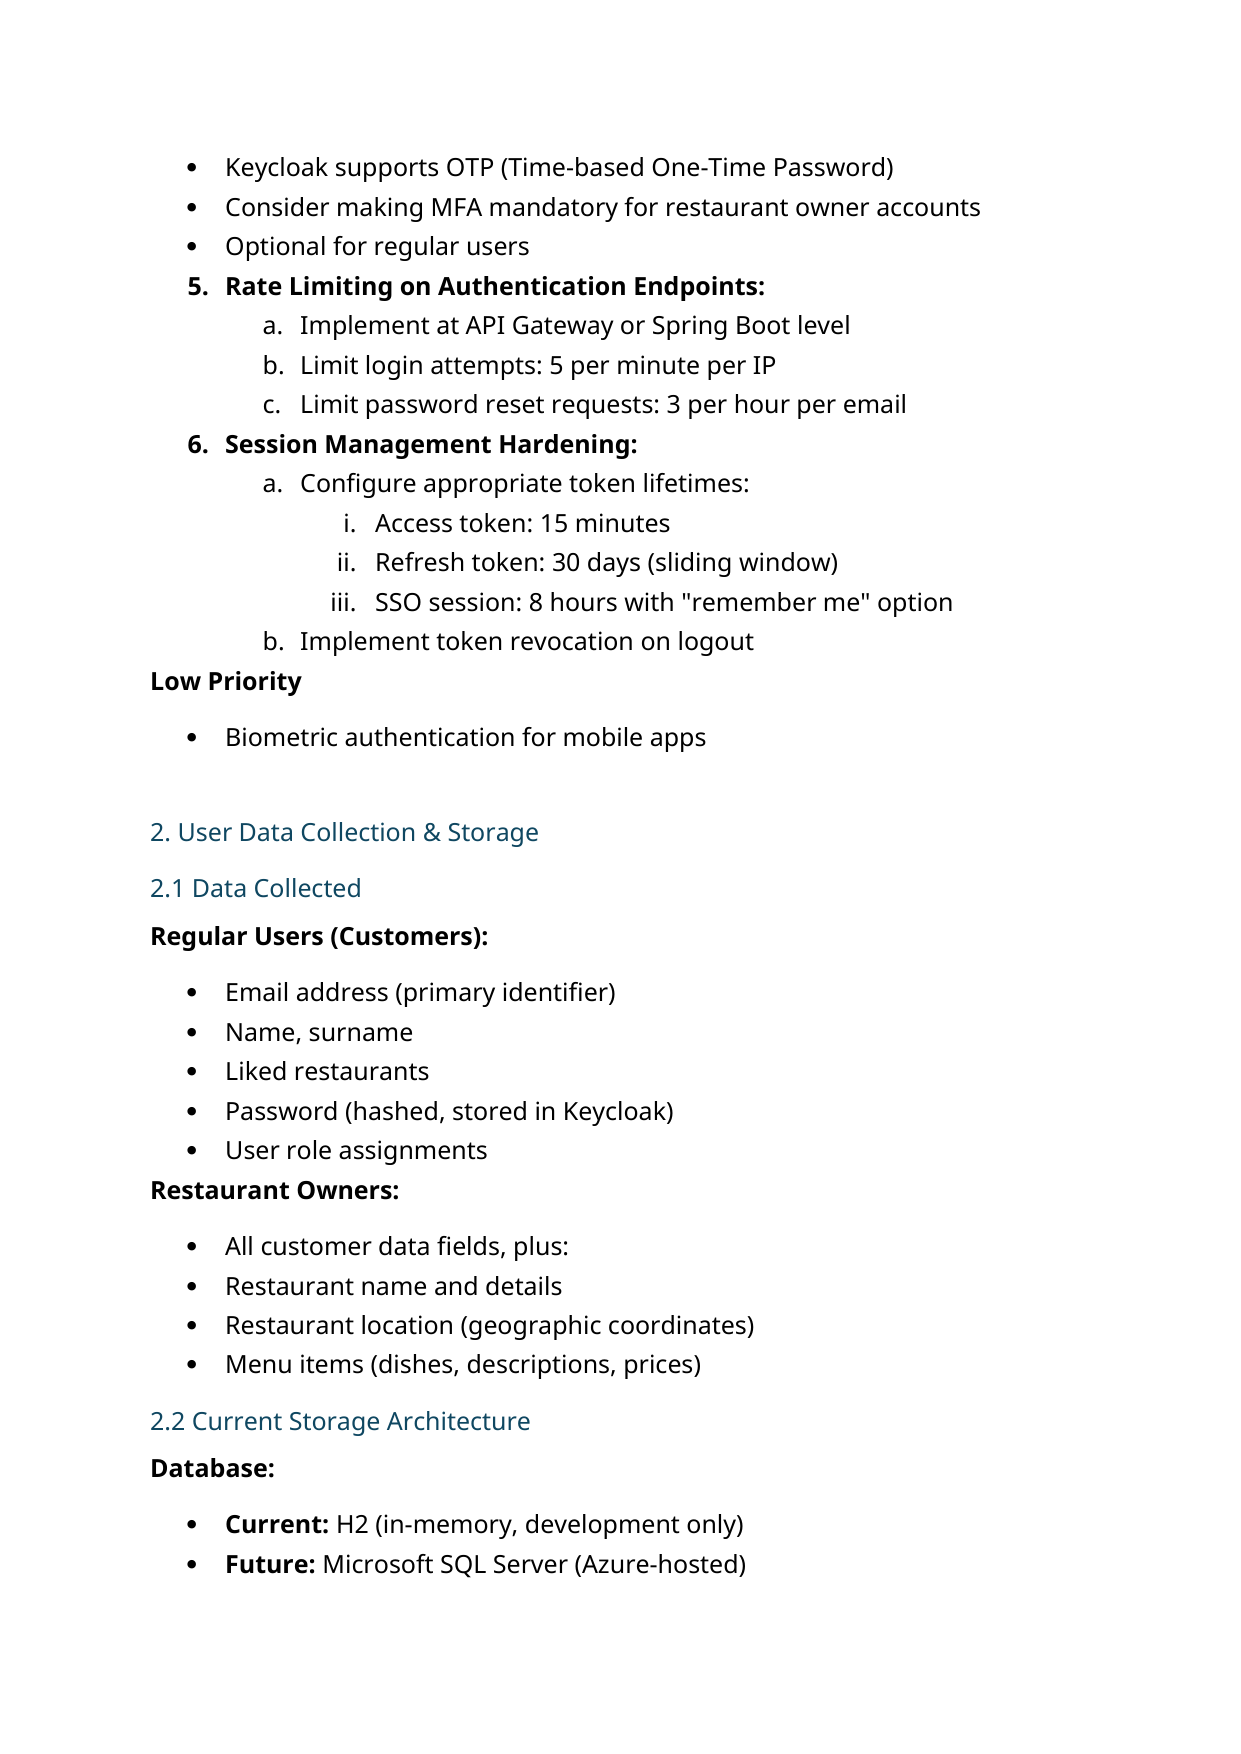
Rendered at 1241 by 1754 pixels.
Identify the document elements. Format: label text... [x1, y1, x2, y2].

list Consider making MFA mandatory for restaurant owner accounts [187, 189, 1090, 223]
list Menu items (dishes, descriptions, prices) [187, 1347, 1090, 1381]
list Name, surname [187, 1014, 1090, 1049]
list All customer data fields, plus: [187, 1229, 1090, 1263]
list Liked restaurants [187, 1054, 1090, 1088]
list Session Management Hardening: [187, 426, 1090, 460]
list Biometric authentication for mobile apps [187, 719, 1090, 753]
list Restaurant name and details [187, 1268, 1090, 1302]
list Email address (primary identifier) [187, 975, 1090, 1009]
list Rate Limiting on Authentication Endpoints: [187, 268, 1090, 302]
list Password (hashed, stored in Keycloak) [187, 1093, 1090, 1128]
subtitle 2. User Data Collection & Storage [150, 815, 1090, 849]
list Future: Microsoft SQL Server (Azure-hosted) [187, 1547, 1090, 1581]
text Regular Users (Customers): [150, 919, 1090, 953]
subtitle 2.1 Data Collected [150, 871, 1090, 905]
list Implement token revocation on logout [262, 624, 1090, 658]
list Configure appropriate token lifetimes: [262, 466, 1090, 500]
list Limit password reset requests: 3 per hour per email [262, 387, 1090, 421]
subtitle 2.2 Current Storage Architecture [150, 1403, 1090, 1437]
list SSO session: 8 hours with "remember me" option [356, 584, 1090, 618]
text Database: [150, 1451, 1090, 1485]
list Refresh token: 30 days (sliding window) [356, 545, 1090, 579]
list Optional for regular users [187, 229, 1090, 263]
list User role assignments [187, 1133, 1090, 1167]
list Current: H2 (in-memory, development only) [187, 1507, 1090, 1541]
list Keycloak supports OTP (Time-based One-Time Password) [187, 150, 1090, 184]
text Restaurant Owners: [150, 1172, 1090, 1207]
list Restaurant location (geographic coordinates) [187, 1308, 1090, 1342]
list Limit login attempts: 5 per minute per IP [262, 347, 1090, 381]
list Implement at API Gateway or Spring Boot level [262, 308, 1090, 342]
list Access token: 15 minutes [356, 505, 1090, 539]
text Low Priority [150, 663, 1090, 697]
